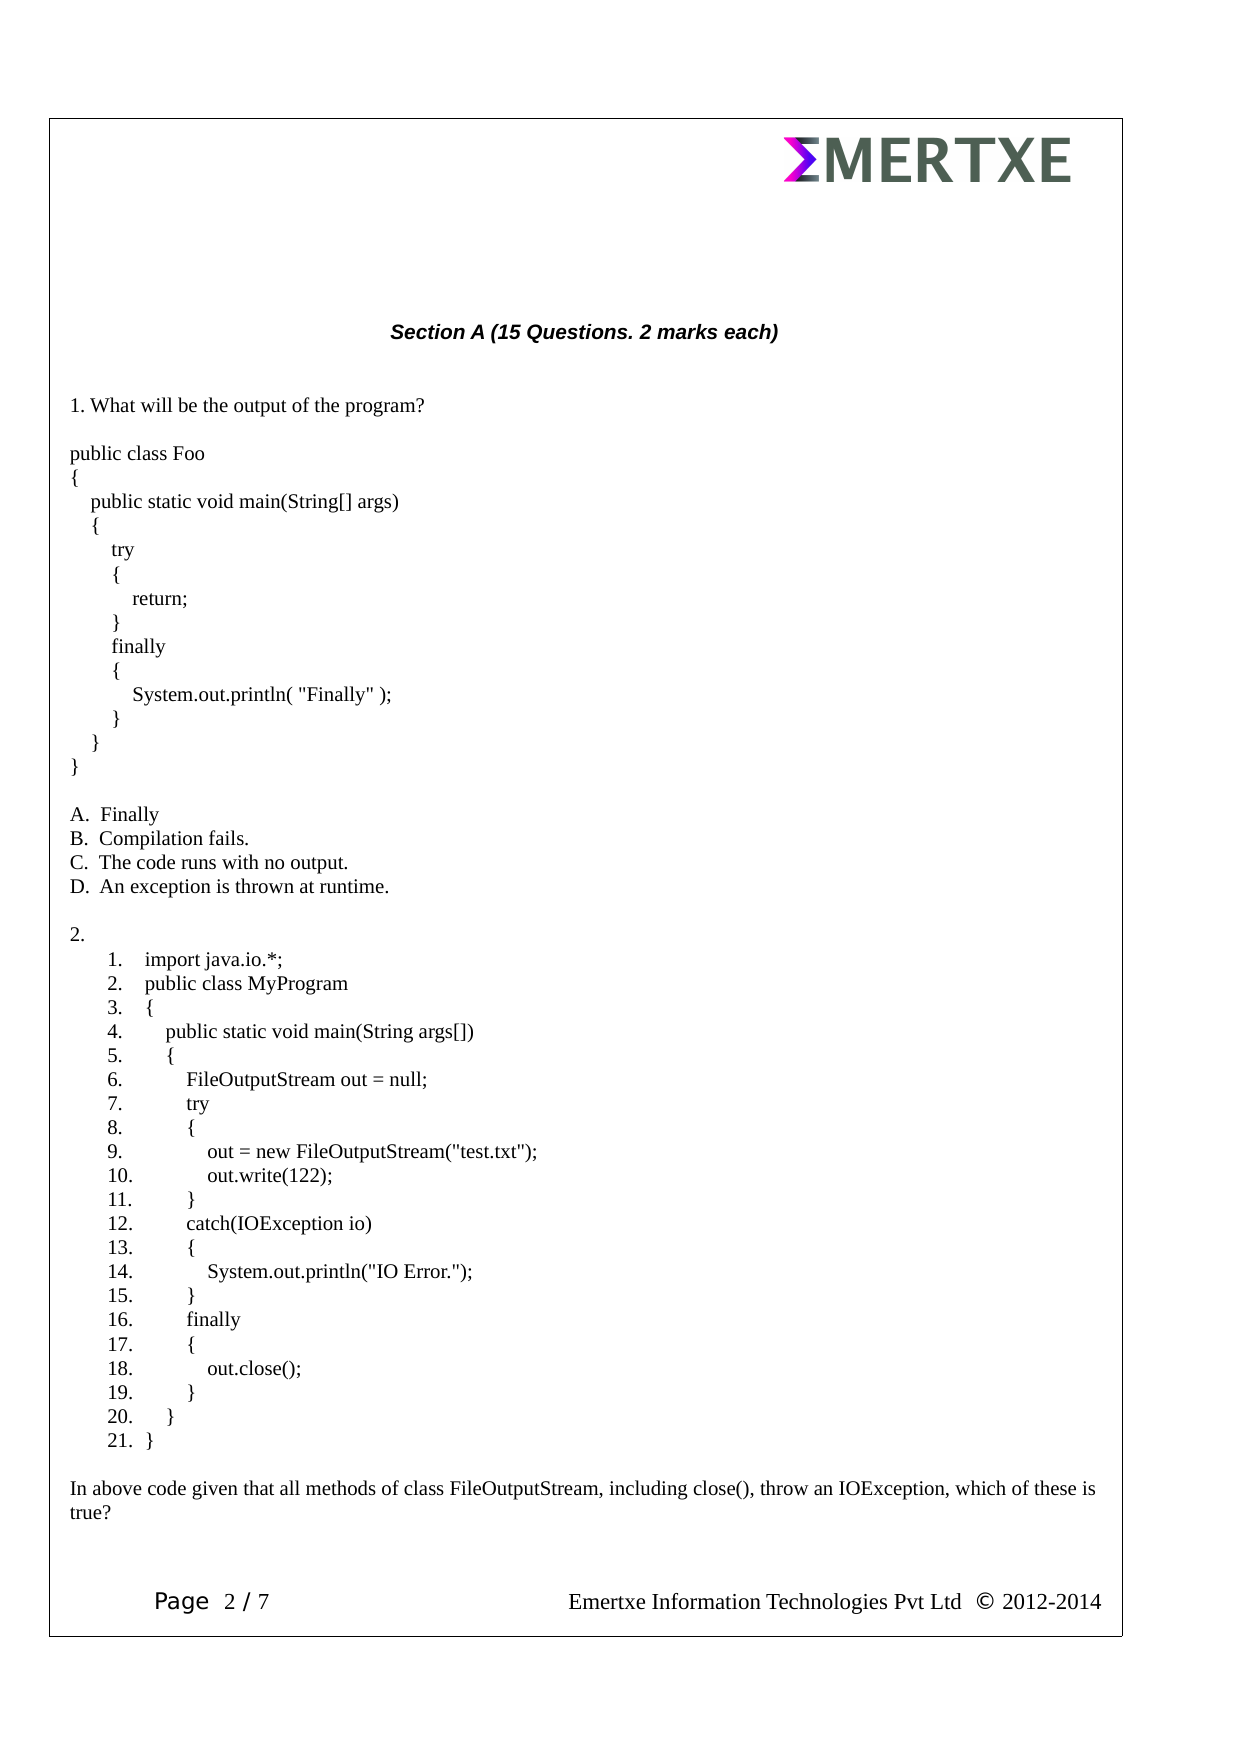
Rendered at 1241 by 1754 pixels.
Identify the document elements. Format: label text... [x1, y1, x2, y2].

text { [69, 658, 1101, 682]
text public class Foo [69, 441, 1101, 465]
text return; [69, 586, 1101, 609]
text { [69, 561, 1101, 586]
text C. The code runs with no output. [69, 850, 1101, 874]
text } [69, 706, 1101, 730]
list { [107, 1235, 1101, 1259]
text System.out.println( "Finally" ); [69, 682, 1101, 706]
list { [107, 994, 1101, 1019]
list { [107, 1331, 1101, 1356]
list } [107, 1283, 1101, 1307]
list } [107, 1404, 1101, 1428]
list FileOutputStream out = null; [107, 1067, 1101, 1091]
subtitle Section A (15 Questions. 2 marks each) [69, 320, 1101, 344]
text try [69, 537, 1101, 561]
list out = new FileOutputStream("test.txt"); [107, 1139, 1101, 1163]
list public static void main(String args[]) [107, 1019, 1101, 1043]
text In above code given that all methods of class FileOutputStream, including close(), throw an IOException, which of these is true? [69, 1476, 1101, 1524]
list } [107, 1428, 1101, 1452]
list public class MyProgram [107, 971, 1101, 994]
text 1. What will be the output of the program? [69, 393, 1101, 417]
list finally [107, 1307, 1101, 1331]
text public static void main(String[] args) [69, 489, 1101, 513]
list } [107, 1187, 1101, 1211]
list out.close(); [107, 1356, 1101, 1379]
list { [107, 1043, 1101, 1067]
text B. Compilation fails. [69, 826, 1101, 850]
text } [69, 754, 1101, 778]
list try [107, 1091, 1101, 1115]
text { [69, 513, 1101, 537]
list out.write(122); [107, 1163, 1101, 1187]
list } [107, 1379, 1101, 1404]
list import java.io.*; [107, 946, 1101, 971]
text A. Finally [69, 802, 1101, 826]
text } [69, 730, 1101, 754]
list { [107, 1115, 1101, 1139]
text } [69, 609, 1101, 634]
text D. An exception is thrown at runtime. [69, 874, 1101, 898]
text { [69, 465, 1101, 489]
list System.out.println("IO Error."); [107, 1259, 1101, 1283]
text 2. [69, 922, 1101, 946]
list catch(IOException io) [107, 1211, 1101, 1235]
text finally [69, 634, 1101, 658]
picture [783, 137, 1071, 182]
